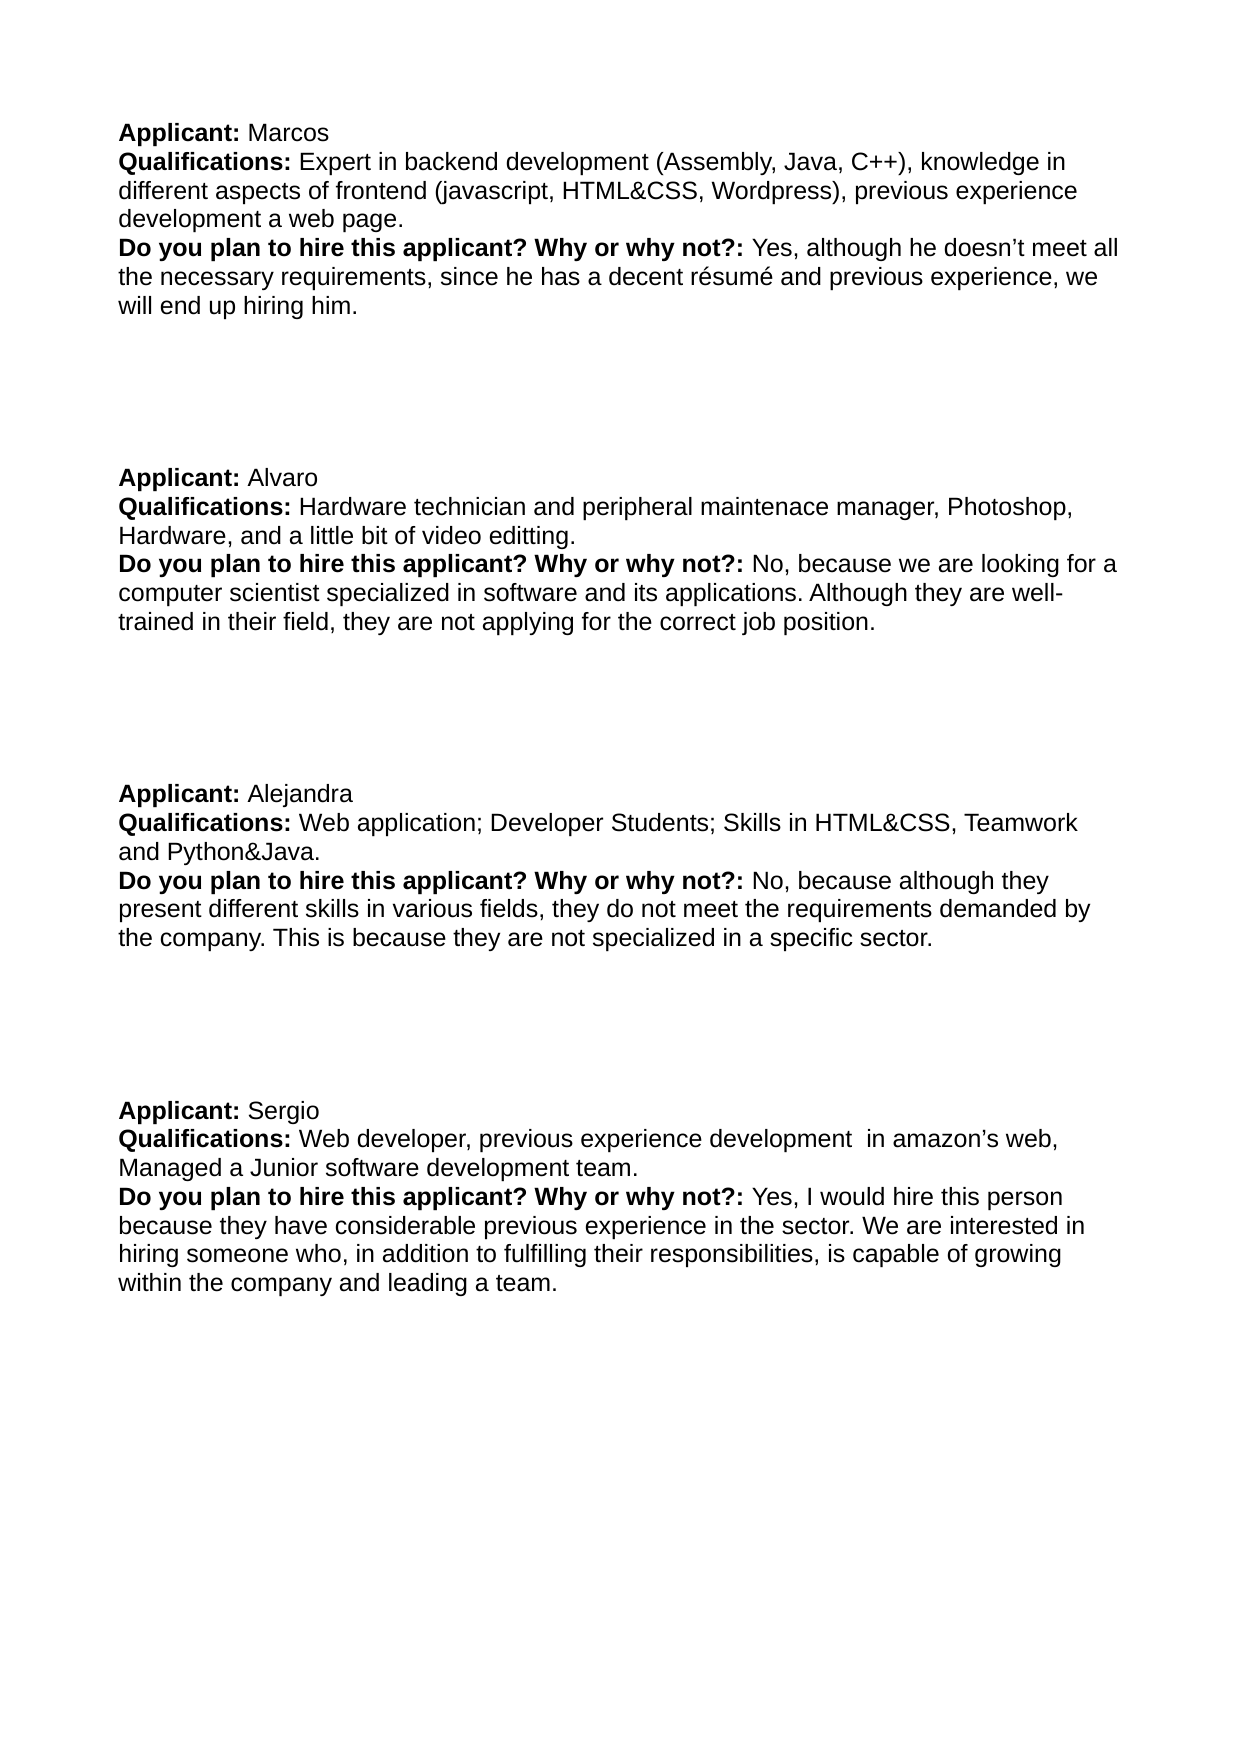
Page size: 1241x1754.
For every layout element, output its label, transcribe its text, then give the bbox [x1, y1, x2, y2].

text Qualifications: Web developer, previous experience development in amazon’s web, Managed a Junior software development team. [118, 1124, 1122, 1182]
text Do you plan to hire this applicant? Why or why not?: Yes, I would hire this person because they have considerable previous experience in the sector. We are interested in hiring someone who, in addition to fulfilling their responsibilities, is capable of growing within the company and leading a team. [118, 1182, 1122, 1297]
text Qualifications: Web application; Developer Students; Skills in HTML&CSS, Teamwork and Python&Java. [118, 808, 1122, 866]
text Do you plan to hire this applicant? Why or why not?: Yes, although he doesn’t meet all the necessary requirements, since he has a decent résumé and previous experience, we will end up hiring him. [118, 233, 1122, 319]
text Do you plan to hire this applicant? Why or why not?: No, because although they present different skills in various fields, they do not meet the requirements demanded by the company. This is because they are not specialized in a specific sector. [118, 866, 1122, 952]
text Applicant: Alvaro [118, 463, 1122, 492]
text Applicant: Alejandra [118, 779, 1122, 808]
text Qualifications: Hardware technician and peripheral maintenace manager, Photoshop, Hardware, and a little bit of video editting. [118, 492, 1122, 549]
text Applicant: Marcos [118, 118, 1122, 147]
text Do you plan to hire this applicant? Why or why not?: No, because we are looking for a computer scientist specialized in software and its applications. Although they are well-trained in their field, they are not applying for the correct job position. [118, 549, 1122, 636]
text Applicant: Sergio [118, 1096, 1122, 1124]
text Qualifications: Expert in backend development (Assembly, Java, C++), knowledge in different aspects of frontend (javascript, HTML&CSS, Wordpress), previous experience development a web page. [118, 147, 1122, 233]
